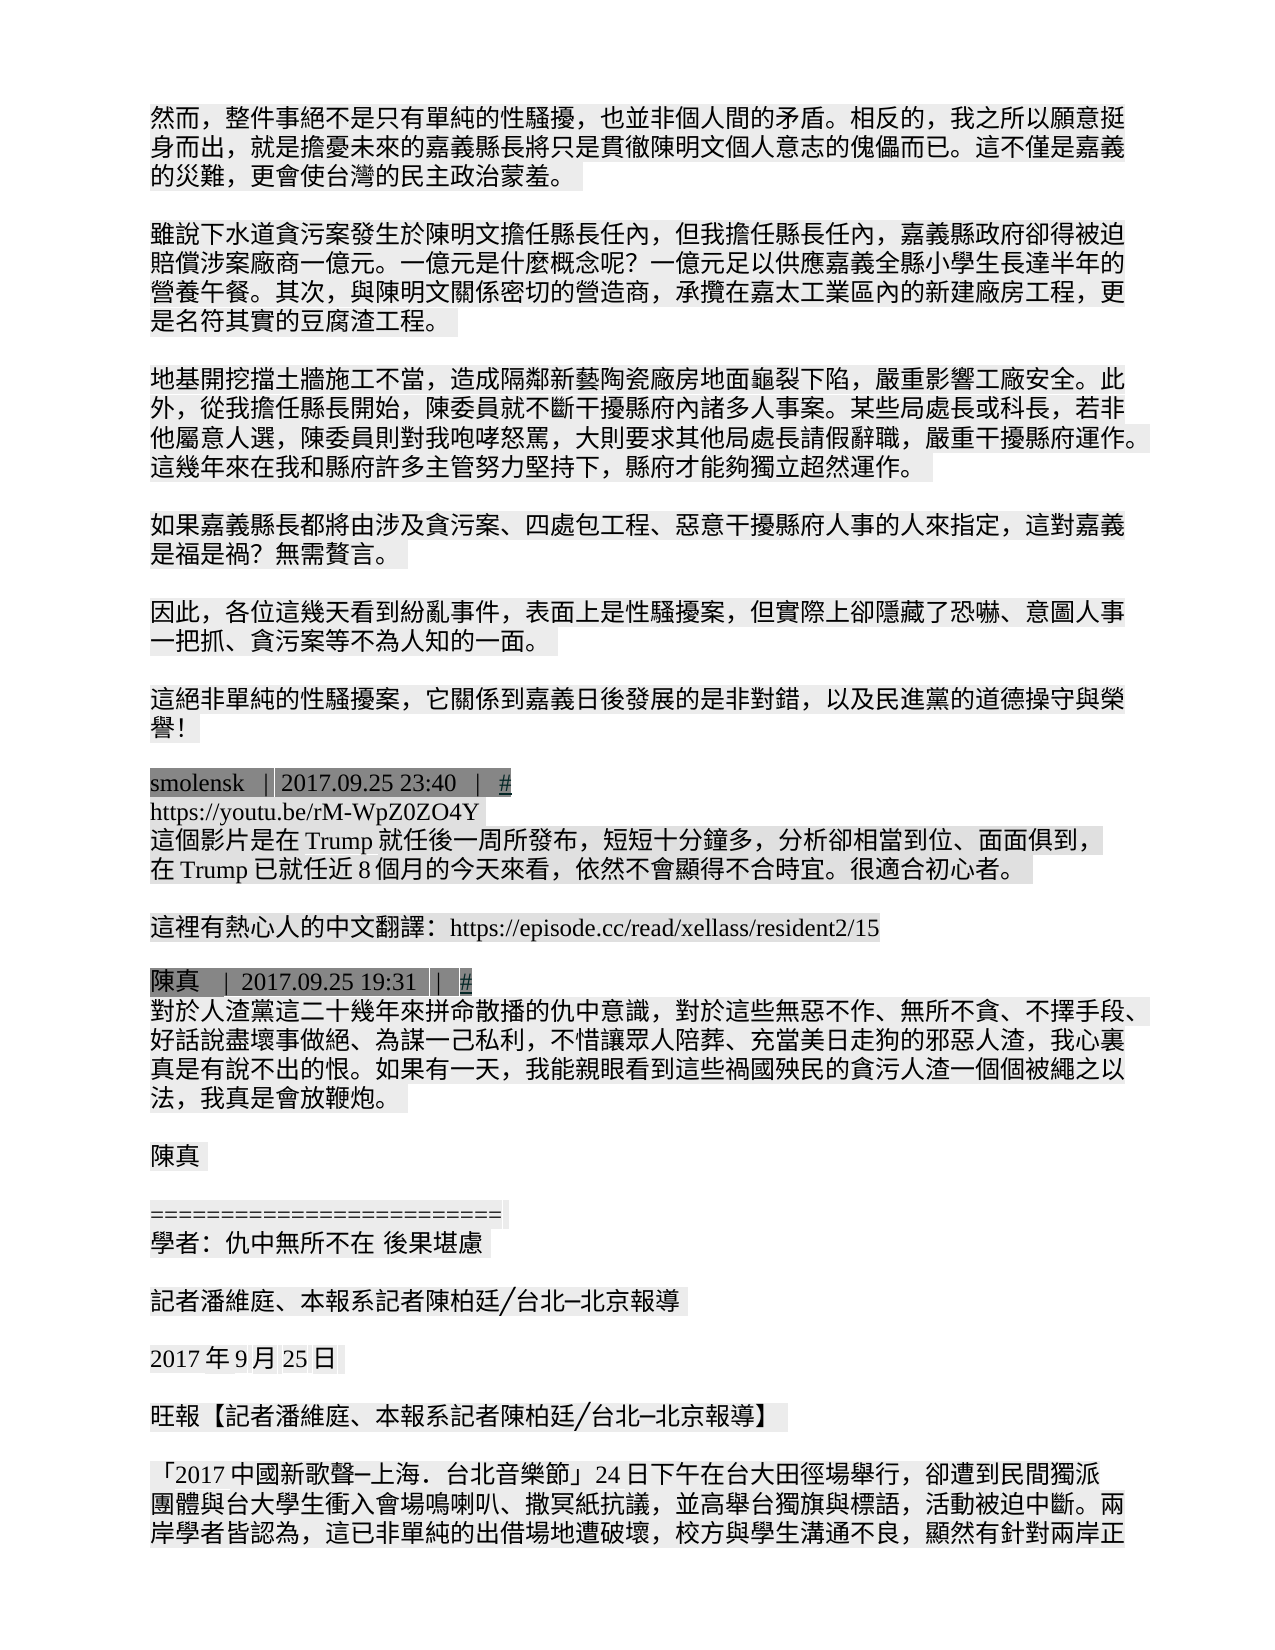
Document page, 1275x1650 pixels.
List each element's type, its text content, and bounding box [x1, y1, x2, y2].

text https://youtu.be/rM-WpZ0ZO4Y 這個影片是在Trump就任後一周所發布，短短十分鐘多，分析卻相當到位、面面俱到，在Trump已就任近8個月的今天來看，依然不會顯得不合時宜。很適合初心者。 這裡有熱心人的中文翻譯：https://episode.cc/read/xellass/resident2/15 [150, 797, 1125, 942]
text 對於人渣黨這二十幾年來拼命散播的仇中意識，對於這些無惡不作、無所不貪、不擇手段、好話說盡壞事做絕、為謀一己私利，不惜讓眾人陪葬、充當美日走狗的邪惡人渣，我心裏真是有說不出的恨。如果有一天，我能親眼看到這些禍國殃民的貪污人渣一個個被繩之以法，我真是會放鞭炮。 陳真 ========================= 學者：仇中無所不在 後果堪慮 記者潘維庭、本報系記者陳柏廷╱台北─北京報導 2017年9月25日 旺報【記者潘維庭、本報系記者陳柏廷╱台北─北京報導】 「2017中國新歌聲─上海．台北音樂節」24日下午在台大田徑場舉行，卻遭到民間獨派團體與台大學生衝入會場鳴喇叭、撒冥紙抗議，並高舉台獨旗與標語，活動被迫中斷。兩岸學者皆認為，這已非單純的出借場地遭破壞，校方與學生溝通不良，顯然有針對兩岸正常交流的仇中政治黑手介入，仇視兩岸交流所有活動，將其政治標籤化，當前兩岸交流遭仇中勢力干擾，已到無所不在的地步。 文化大學社科院院長趙建民表示，現在台灣年輕一代對本土價值的重視本來無可厚非，但更應從全球化的角度，不要被仇中的情緒鼓動；由台灣的安全等層面思考兩岸關係，而不僅流於片面性思考。當前兩岸關係脆弱，執政者本應最理解兩岸情況，不該為了選票誤導兩岸關係發展。 [150, 997, 1125, 1548]
text smolensk | 2017.09.25 23:40 | # [150, 768, 1125, 797]
text 陳真 | 2017.09.25 19:31 | # [150, 967, 1125, 997]
text 1986年9月28日，民進黨成立。不到一年的時間，我就想退黨，但一直沒有付諸行動。隔年，1987年年底，我的一個朋友，也就是美麗島事件八大要犯之一的姚嘉文出獄，旋即當選民進黨第二屆黨主席。那時候成立才僅短短一年的民進黨，就已經開始有許多人搞包工程與官商勾結及買票等勾當。 有一天，姚嘉文請我去他家吃飯。我跟他提到這些事，他不置可否。不久之後，我們邀請他來高雄演講。演講會中，我再度公開問他關於民進黨賄選及公器私用和包公程卡位喬人事等醜陋行徑。姚嘉文照樣不置可否，並表示這些都是 "小問題"，推翻國民黨才是大事。我說，推翻了國民黨，難道要讓一個更為貪婪、好話說盡壞事做絕的民進黨上台？會後，兩人不歡而散。 不可思議的是，每逢選舉，這個爛黨就攻擊國民黨貪污、買票、包工程與官商勾結，講得好可怕，禍害子孫，必須立即推翻才行。可是，"自己人" 不管怎麼貪污買票官商勾結包工程，卻又說這些都只是 "小事"，要 "顧全大局"。 這意思是說，他們反對的其實並不是貪污，不是官商勾結，不是包娼包賭包工程，不是與黑道掛勾，而是反對 "國民黨" 貪污，反對 "國民黨" 官商勾結，反對 "國民黨" 包娼包賭包工程及黑道掛勾，但從來不反對"自己" 貪污腐敗官商勾結包娼包賭包工程及黑道掛勾。 這就如同反核，他不是真的反核，而是反對 "國民黨" 使用核電，倘若是我們自己人執政，那就沒關係。或者比方說反服貿，當國民黨的相關作為根本一點問題也沒有時，民進黨卻能透過一片綠油油的主流媒體及網路以及一大堆親綠學者人渣，散播鋪天蓋地的無數謠言，指控根本子虛烏有的各種罪名，包括什麼反黑箱。但是，當這個人渣黨奪得權力上台，無數的非法作為以及徹徹底底的反民主行徑，主流媒體及人渣學者們卻反而大力支持或當做沒看見。 為什麼呢？為什麼在這島上，所有事情，甚至連法律也一樣，依據顏色不同，完全兩套截然相反的標準？因為 "他們" 跟 "我們" 不一樣，他們是 "中國人" ，是 "敵人"，而 "我們" 都是 "台灣人"，是 "自己人"，既然是自己人，大家搞分贓乃是天經地義之事，有何不可？這就是台灣二十多年來所謂民主化的一個基本真相。 時間來到1988年，我越來越討厭政治的陰暗與複雜，於是又開始想退黨。有一天，我跟陳菊說，我想要退黨。說完沒兩天，剛好發生520事件。 520 那天晚上，我當家教，很晚才回家。我那時有一台朋友送的電話答錄機，當我回家時，發現答錄機的紅燈一直閃爍不停，意味著有很多通電話留言，全是黨外朋友們打來的。其中有幾通是楊秋興的留言。他說他人在鎮壓的現場，已經有一名女學生被國民黨開槍打死了 (事後證明是誤傳的謠言，這名女學生就是王雪峰)。楊秋興希望我趕快帶領一些學生北上。他在極為嘈雜的背景聲音中大喊："二二八事件又發生了！你趕快來！" 當天晚上我就搭車北上了，一大清晨，和戴振耀去警察局，保釋出一些人。那兩天，又遇到陳菊，我又提到想退黨的事。她說，現在大家被打成這樣，你還要退黨？你這不是在打擊自己人的士氣嗎？我想想也對，過一陣子再說吧。 結果，這個 "一陣子"，差不多是五、六年之久。並不是我不趕緊退黨，而是退不退其實已經沒有任何意義了，民進黨早已壯大到根本不差我一個。記得民進黨剛成立時，整個高雄市黨員總共才一兩百人，真正參與活動的只有十來個。短短幾年的時間，民進黨藉著神乎其技的炒作省籍議題及抹黑，以及加碼再加碼的各種掏空國庫的所謂年金與津貼等福利政策騙術，整個黨支持度大増，不斷迅速膨脹。 差不多是1994年吧，我選了一個黃道吉日228，簡單寫了封退黨聲明書寄給黨中央，正式退出這個人渣越來越多、甚至人渣當家的人渣黨。 我知道這個黨的很多齷齪無恥醜陋至極的黑暗黑心勾當，甚至應該抓去槍斃的各種重大犯罪事蹟，簡直罄竹難書。我之所以沒辦法公開明講是因為兩個原因。第一，我必須能提供證據才能公開明講，否則根本打擊不了這些人跟這個黨。第二，我通常有人證，但是，除非這些人證願意配合作證，否則還是一樣 "查無實證"。 你不要以為我肯定是人脈亨通廣大，所以才會知道這麼多黑心勾當以及各種狗皮倒灶之事。事實上並非如此。我平常根本不跟大家搞社交，每次做完事情，辦完活動，我就回家，一切飯局幾乎一概拒絕，更不用說什麼上酒家玩女人等等這些人渣黨幾乎是每天必做的例行 "工作"。因此，我相信我所知道的黑幕僅僅只是冰山一角，我說不定就是那個知道最少黑幕的圈內人。 經過十幾年的觀察，我知道的事情當然更多了，但是我早已脫離政治圈，跟那些長年在裏頭打混的人相比，我應該還是那個對於人渣勾當知道得最少的人。但我完全可以確認的一點是：人渣黨的腐敗與陰暗醜陋，並不是一種個案，不是一鍋粥裏頭有幾顆老鼠屎，而是一鍋老鼠屎之中究竟勉強可以找到幾粒白米？ 如果你以為我是在從事一種以選舉為考量的什麼藍綠鬥爭，那就錯得太離譜了。我只是覺得很痛心，一般人根本完全不知道台灣的政治究竟醜陋到什麼程度。政治上，不管藍綠，每天就是拼命撈錢，拼命喬事情，卡位，搶資源，進行各種完全不可思議的官商勾結與謀取私人暴利。這並不是究竟 "是誰" 的問題，而是究竟還有 "誰不是"？究竟這一鍋老鼠屎之中還剩下幾粒白米？也許一雙巴掌、十根手指頭就能數完。 我知道一般人一定半信半疑，心裏一定會很納悶，"真的有這麼黑暗嗎？" 你會有這樣的疑惑我能理解，畢竟整個媒體所呈現的政治樣貌，跟基本真相實在相去太遠。媒體所呈現的，基本上就是一種根本與事實完全不符的假象。藍綠一起行騙，騙吃騙喝，一個吃得含蓄，一個吃得異常凶猛而且滿口漂亮話。這就是台灣二十多年來所謂民主化的一個基本真相。 如果你不相信我說的，不妨想辦法去認識一些或多或少參與台灣政治圈中的人，跟他成為朋友，當你們彼此之間有點基本信任時，你再問問他，看看我所言是否有半點誇大不實，看看台灣過去這二十多年來所謂民主化，究竟是一種什麼樣的詐財騙局。 最近因為某個重要原因，我和睽違二、三十年的一些黨外前輩見面，他們曾經身任中央要職。閒聊中，他們隨口說了點人渣黨內關於貪污勒索包娼包睹包工程以及與黑道掛勾暴力圍標每天上酒家玩女人等等等的事，講得鉅細靡遺，無法無天的程度，十分駭人聽聞。他們還說，那些越是滿口清純理想的人，越是貪婪齷齪。 我聽了那些重大犯罪細節，心情很沉重，一個國家或社會，居然就像個金庫一樣，任人取用，其中甚至還包括由一群黑道個個攜帶槍支，硬闖議會辦公室，威脅恐嚇以便取得工程承包或賤賣國土的各種 "小事" 與 "趣聞"。 這個社會註定將沉淪至谷底，這是誰造成的呢？難道不就是台灣人自己嗎？經常看到很多充滿政治熱情的綠營支持者，我都覺得很感慨，這些蠢蛋，竟然會相信市面上及媒體上那些純屬虛構的無恥謊言與包裝，竟然會被洗腦動員去仇恨那些根本不應該仇恨的人 (特別是對岸同胞)，竟然完全不知道這事實上是一個比你所知道的任何一個黑幫或詐騙集團都還更加惡質化一萬倍的人渣黨。 當然，你不能怪一般人是壞蛋。事實上，他們絕大多數都不壞，你只能怪他們腦子不清，很容易受騙。真正應該被譴責、被繩之以法的是那些擁有各種權勢地位者，包括政客、媒體及一大票齷齪的親綠文人。 我並不是說國民黨很好，但他畢竟在扯爛污這方面還差民進黨一大截。而且，國民黨不像民進黨那樣好話說盡壞事做絕，不像民進黨那樣一切醜陋齷齪之事全打著各種美麗理想與漂亮口號。 有時候看電視上那些親藍的名嘴在批評民進黨，我都覺得很可笑，這些人有這麼單純嗎？他們有可能不知道台灣的政治真相嗎？他們明明知道民進黨並不僅僅是名嘴節目上所講的那樣一些輕微的過錯，而是理應繩之以法甚至槍斃的重大罪行，但是大家卻互相心照不宣，完全不說真相，而光是在一些無謂的小事件上鬥嘴。 記者更是如此。記者有可能不知道台灣政治每天在搞些什麼嗎？當然不可能。但就是沒有一個記者敢冒生命危險去報導真相。 陳明文和張花冠所不小心扯出來的這種規模的犯罪，貪污，包工程，司法關說，喬人事，偷工減料等等等，聽起來很可怕很荒唐，但這其實連民進黨這個犯罪帝國的冰山一角恐怕也根本談不上。 你能不能想像，比方說朱立倫硬勒住洪秀柱的脖子，然後湊近她耳邊說："我的官司我都已經打點好了，接下來我就會讓妳死得很難看"，然後洪秀柱一氣之下就抖出朱立倫如何官商勾結包工程，如何偷工減料浪費公帑，如何公器私用公報私仇卡位喬人事。然後，馬英九私下打電話叫他們要息事寧人。 今天，如果同樣的事就這樣發生在國民黨身上，恐怕不知道要發生多麼 "偉大" 的民主抗爭了，親綠學者人渣們不知道要怎麼哭爸哭母、講多少漂亮話了。但是，只要是民進黨幹的，不管多麼醜陋卑鄙齷齪與非法，這個社會幾乎一點聲音也沒有，因為幾乎所有媒體全是綠的，所有所謂 "社運" 全是綠的，而且法院也早已改掛綠旗。這一切就是過去這20年的所謂台灣 "民主化" 的成果。台灣的沉淪之迅速，若非親眼目睹，實在很難想像。 一個社會權力結構的改變，我估計大約也只有幾種可能，一是比賽講道理。二是比拳頭。三是比誰更無恥。在這島上，講道理是完完全全講不通的，因為只要是 "自己人"，就算是殺老爸姦老母的惡行，對方支持者恐怕還是會力挺到底。 至於比誰更無恥，這倒是行得通。事實上，人渣黨就是藉著無恥到極至的種種作為，才能打敗國民黨。當它還有點理想性時，台灣人反而把它視為妖魔鬼怪；當它越來越腐敗越來越無恥時，反而支持度大增。這條路顯然是行得通的。但是，越無恥反而越能獲勝，意味著這個社會只會越來越沉淪。 剩下來的似乎只有一條路，那就是暴力。暴力有兩種，一種來自內部，一種外來。不管哪一種，暴力只會埋下更多仇恨。當年，當國民黨惡質到極點時，很多黨外人士覺得跟國民黨及其支持者講道理根本沒用，於是經常有究竟是否應該採取暴力對抗的私下爭論。後來，議會路線興起，比賽看誰更無恥的可能性於焉誕生，於是這樣一種 "暴力 vs.非暴力" 的爭論才停止，同時也造就了比過去蔣家年代更為墮落野蠻的台灣社會。 當 "暴力" 和 "無恥" 這兩條路都不可行時，最後恐怕還是得回到 "比賽講道理"，只是不知道究竟要怎麼講、究竟要反覆講幾百萬遍，然後人們才會清醒地看清真相？一個人講是不夠的，越多的人講，或許就越有可能改變人渣橫行的恐怖現狀，讓社會至少向一個比較好的方向走去。 陳真 2017. 09. 26. ==================== 張花冠深夜PO文爆料：「陳明文要讓我死得很難看」 中時電子報 呂妍庭／李昀 2017年9月24日 嘉義縣長張花冠與立委陳明文「摟肩」風波持續延燒，尤其外界特別好奇，當時陳明文到底跟張花冠講什麼悄悄話？23日深夜張花冠在臉書PO文，首度揭露當天陳明文其實是對她說，「等他26日官司宣判後，會讓她死得很難看」，內容相當勁爆。 23日晚間11點左右，張花冠在臉書PO文，首次完整揭露當天事發經過，透露當時陳明文硬勒住她脖子，和她並行時講悄悄話，講的是他26日宣判的官司都已經處理好了，不會有事，等宣判確定沒事後，「他會讓我死的很難看」，實際上已構成了恐嚇罪，而她最後選擇以「性騷擾」提告，是因為恐嚇罪是公訴罪，無法撤告，表示她個人已留有轉圜空間。 之後因陳明文未向全國婦女道歉，還不斷透過夫人廖素惠在臉書對她攻訐，試圖將焦點轉為兩個女人的戰爭，然而，整件事絕不是只有單純的性騷擾，也並非個人間的矛盾，而她之所以願意挺身而出，就是擔憂未來的嘉義縣長將只是貫徹陳明文個人意志的傀儡。 張花冠的PO文，不僅驚爆陳明文其實對她涉及恐嚇，還首度披露為陳明文涉及的下水道貪污案，嘉義縣政府卻得被迫賠償涉案廠商1億元的內幕，並重提當天在政論節目所謂的工程事件，指與陳明文關係密切的營造商，承攬在嘉太工業區內的新建廠房工程，是名符其實的豆腐渣工程。 此外，陳明文在她縣長任內不斷干擾縣府內諸多人事案，某些局處長或科長，若非他屬意人選，陳委員則對她咆哮怒罵，甚至要求其他局處長請假辭職，嚴重干擾縣府運作。 張花冠PO文更進一步指出，如果嘉義縣長都將由涉及貪污案、四處包工程、惡意干擾縣府人事的人來指定，這對嘉義是福是禍？無需贅言。 張花冠臉書 【只有單純的性騷擾嗎？】 陳明文硬勒住我的脖子、與我併行時，到底說了些什麼？事實上，當時他講的是：他的官司都已經處理好了，不會有事。等宣判確定沒事後，他會讓我死的很難看。 為何陳明文如此充滿自信，敢跟我說都處理好了。其中原委，我並不清楚。 事發後接連幾天，我接到許多關切電話，希望我大事化小、息事寧人。但我想試問：身為嘉義縣長，遭受恐嚇，能息事寧人嗎？台灣社會能為了和諧，而不顧是非嗎？如果我們都採取這種和稀泥、想要「河蟹」一切的態度，民進黨的進步性又在哪裡？ 9/21傍晚蔡總統也於餐會中表示，希望事件能圓滿落幕。小英總統的關切，我心懷感激，也希望陳委員能儘速道歉，讓事件早日落幕。 我個人已留有轉圜空間，而小英總統也出面關照了，理論上事件應該能儘速落幕。然而，陳委員不僅未向全國婦女道歉，還不斷透過夫人廖女士於臉書上對我攻訐，試圖將此轉為兩個女人的戰爭。 然而，整件事絕不是只有單純的性騷擾，也並非個人間的矛盾。相反的，我之所以願意挺身而出，就是擔憂未來的嘉義縣長將只是貫徹陳明文個人意志的傀儡而已。這不僅是嘉義的災難，更會使台灣的民主政治蒙羞。 雖說下水道貪污案發生於陳明文擔任縣長任內，但我擔任縣長任內，嘉義縣政府卻得被迫賠償涉案廠商一億元。一億元是什麼概念呢？一億元足以供應嘉義全縣小學生長達半年的營養午餐。其次，與陳明文關係密切的營造商，承攬在嘉太工業區內的新建廠房工程，更是名符其實的豆腐渣工程。 地基開挖擋土牆施工不當，造成隔鄰新藝陶瓷廠房地面龜裂下陷，嚴重影響工廠安全。此外，從我擔任縣長開始，陳委員就不斷干擾縣府內諸多人事案。某些局處長或科長，若非他屬意人選，陳委員則對我咆哮怒罵，大則要求其他局處長請假辭職，嚴重干擾縣府運作。這幾年來在我和縣府許多主管努力堅持下，縣府才能夠獨立超然運作。 如果嘉義縣長都將由涉及貪污案、四處包工程、惡意干擾縣府人事的人來指定，這對嘉義是福是禍？無需贅言。 因此，各位這幾天看到紛亂事件，表面上是性騷擾案，但實際上卻隱藏了恐嚇、意圖人事一把抓、貪污案等不為人知的一面。 這絕非單純的性騷擾案，它關係到嘉義日後發展的是非對錯，以及民進黨的道德操守與榮譽！ [150, 75, 1125, 743]
